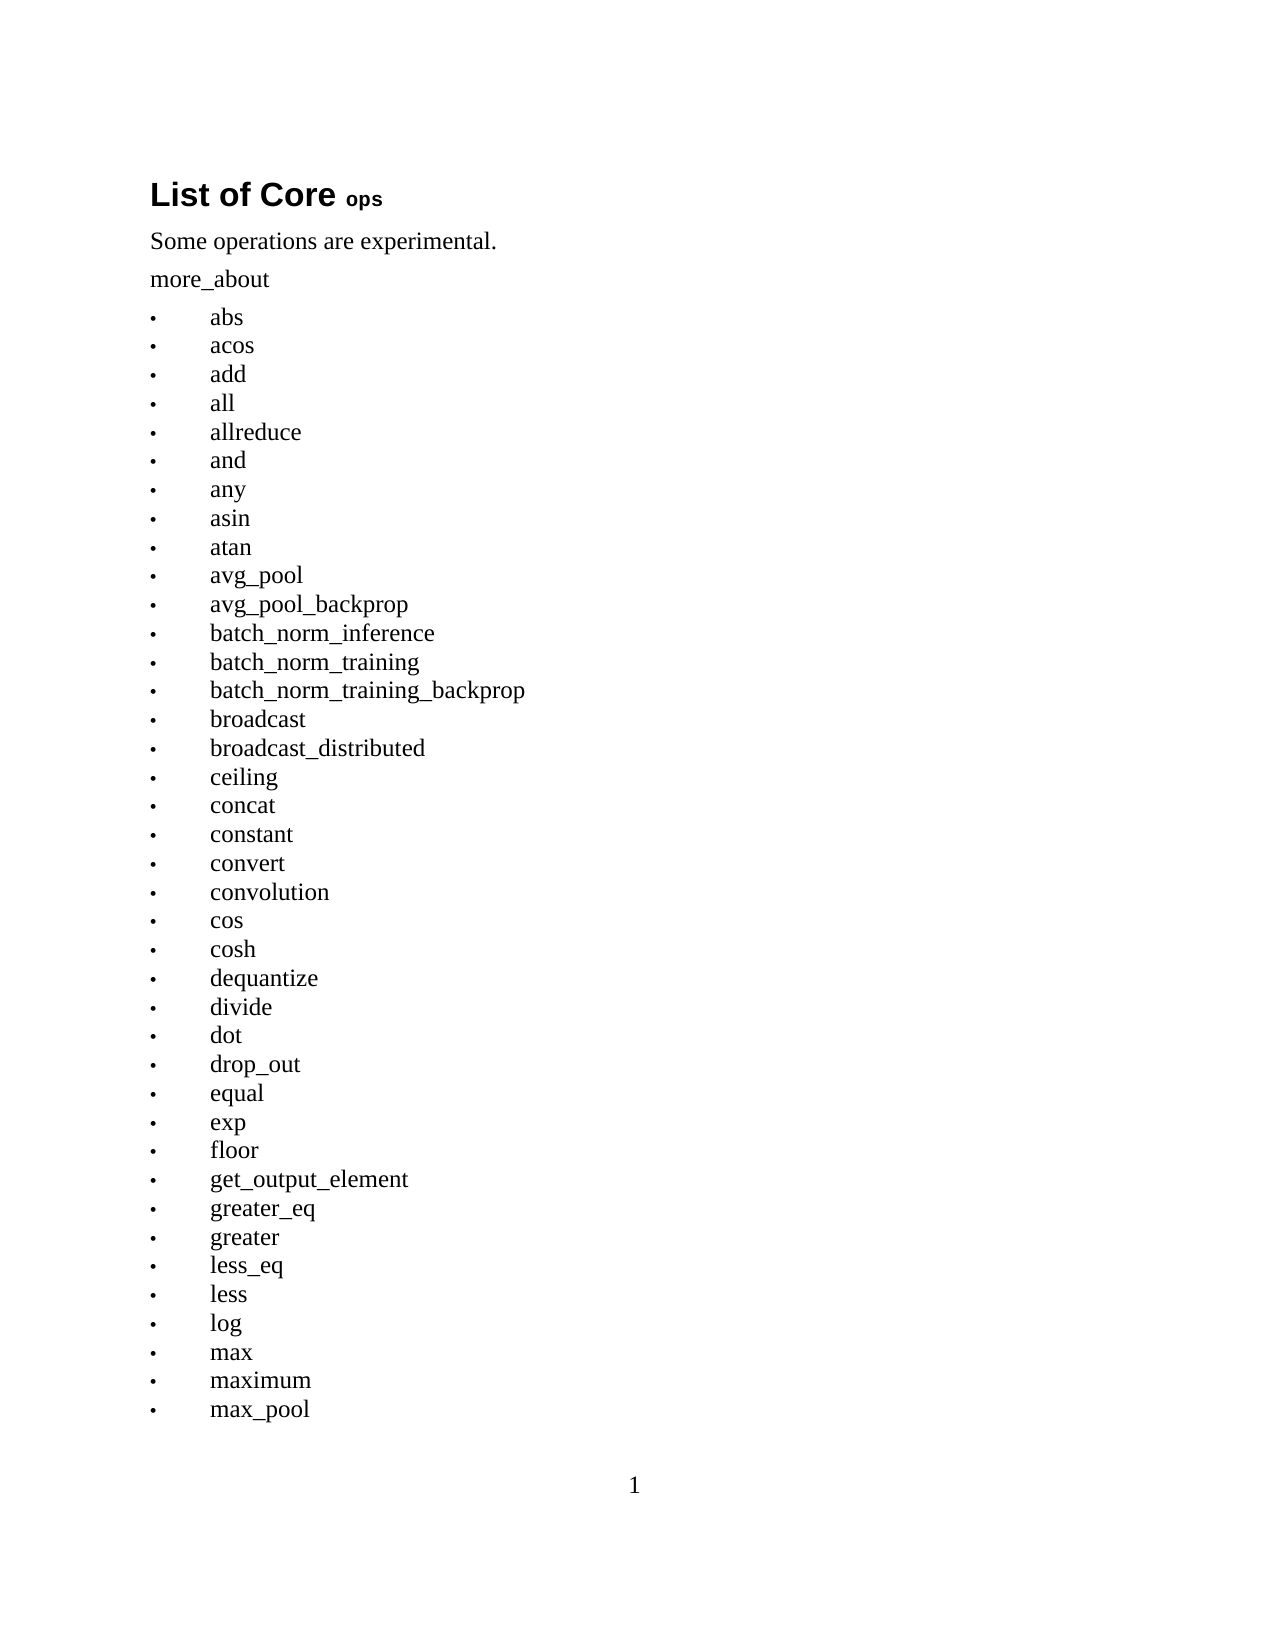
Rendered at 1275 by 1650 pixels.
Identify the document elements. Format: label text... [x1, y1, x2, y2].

text Some operations are experimental. [150, 226, 1125, 255]
list avg_pool [150, 560, 1125, 589]
list concat [150, 790, 1125, 819]
list divide [150, 992, 1125, 1020]
list get_output_element [150, 1164, 1125, 1193]
list add [150, 359, 1125, 388]
list exp [150, 1107, 1125, 1135]
list broadcast [150, 704, 1125, 733]
list convolution [150, 877, 1125, 905]
list greater [150, 1222, 1125, 1250]
list floor [150, 1135, 1125, 1164]
list atan [150, 532, 1125, 560]
subtitle List of Core ops [150, 175, 1125, 214]
list batch_norm_training_backprop [150, 675, 1125, 704]
list less [150, 1279, 1125, 1308]
list abs [150, 302, 1125, 330]
list cosh [150, 934, 1125, 963]
list all [150, 388, 1125, 417]
list convert [150, 848, 1125, 877]
list drop_out [150, 1049, 1125, 1078]
list asin [150, 503, 1125, 532]
list and [150, 445, 1125, 474]
list equal [150, 1078, 1125, 1107]
list max_pool [150, 1394, 1125, 1423]
list constant [150, 819, 1125, 848]
list maximum [150, 1365, 1125, 1394]
list log [150, 1308, 1125, 1337]
list greater_eq [150, 1193, 1125, 1222]
list max [150, 1337, 1125, 1365]
list acos [150, 330, 1125, 359]
list ceiling [150, 762, 1125, 790]
list dequantize [150, 963, 1125, 992]
list avg_pool_backprop [150, 589, 1125, 618]
list cos [150, 905, 1125, 934]
list any [150, 474, 1125, 503]
text more_about [150, 264, 1125, 293]
list allreduce [150, 417, 1125, 445]
list batch_norm_training [150, 647, 1125, 675]
list dot [150, 1020, 1125, 1049]
list less_eq [150, 1250, 1125, 1279]
list batch_norm_inference [150, 618, 1125, 647]
list broadcast_distributed [150, 733, 1125, 762]
